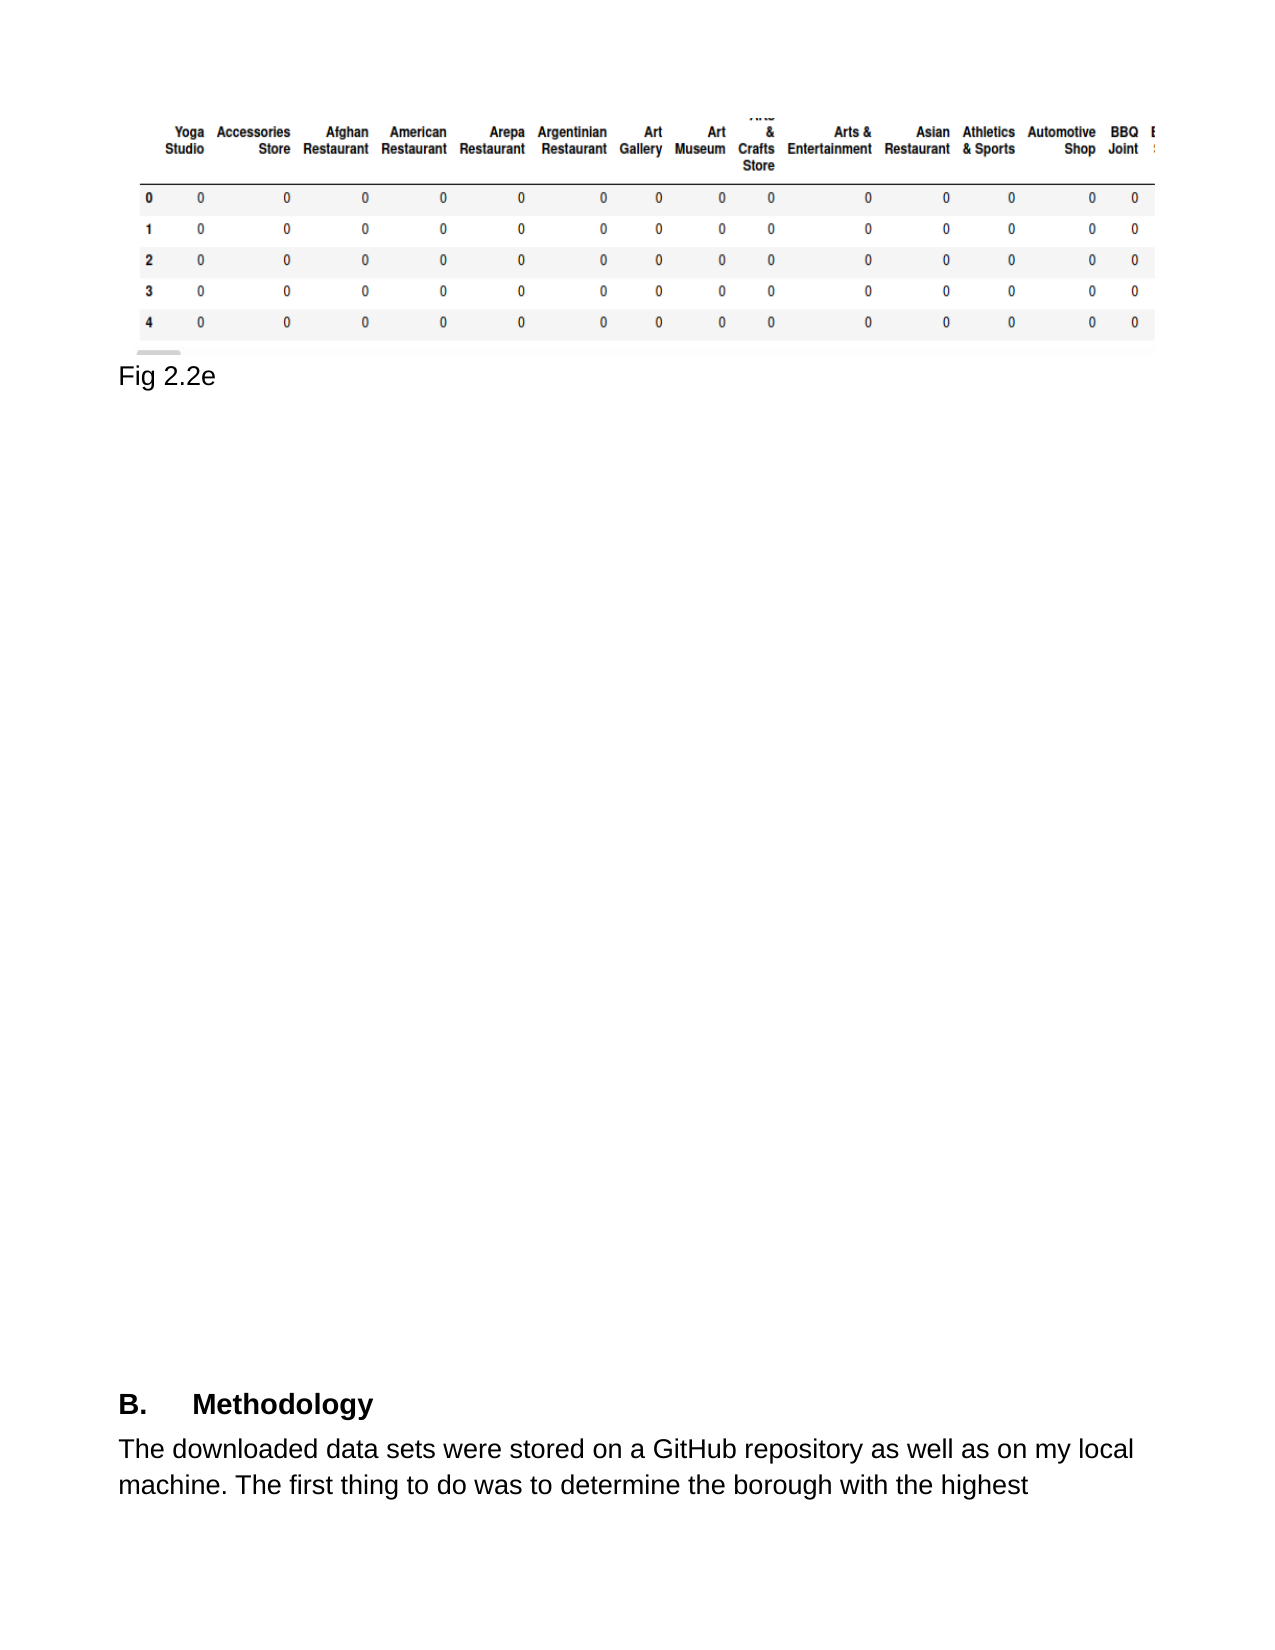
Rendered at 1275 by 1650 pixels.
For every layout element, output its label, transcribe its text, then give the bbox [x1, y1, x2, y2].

subtitle B. Methodology [118, 1387, 1157, 1421]
text Fig 2.2e [118, 355, 1157, 391]
picture [118, 118, 1157, 355]
text The downloaded data sets were stored on a GitHub repository as well as on my local machine. The first thing to do was to determine the borough with the highest [118, 1433, 1157, 1500]
